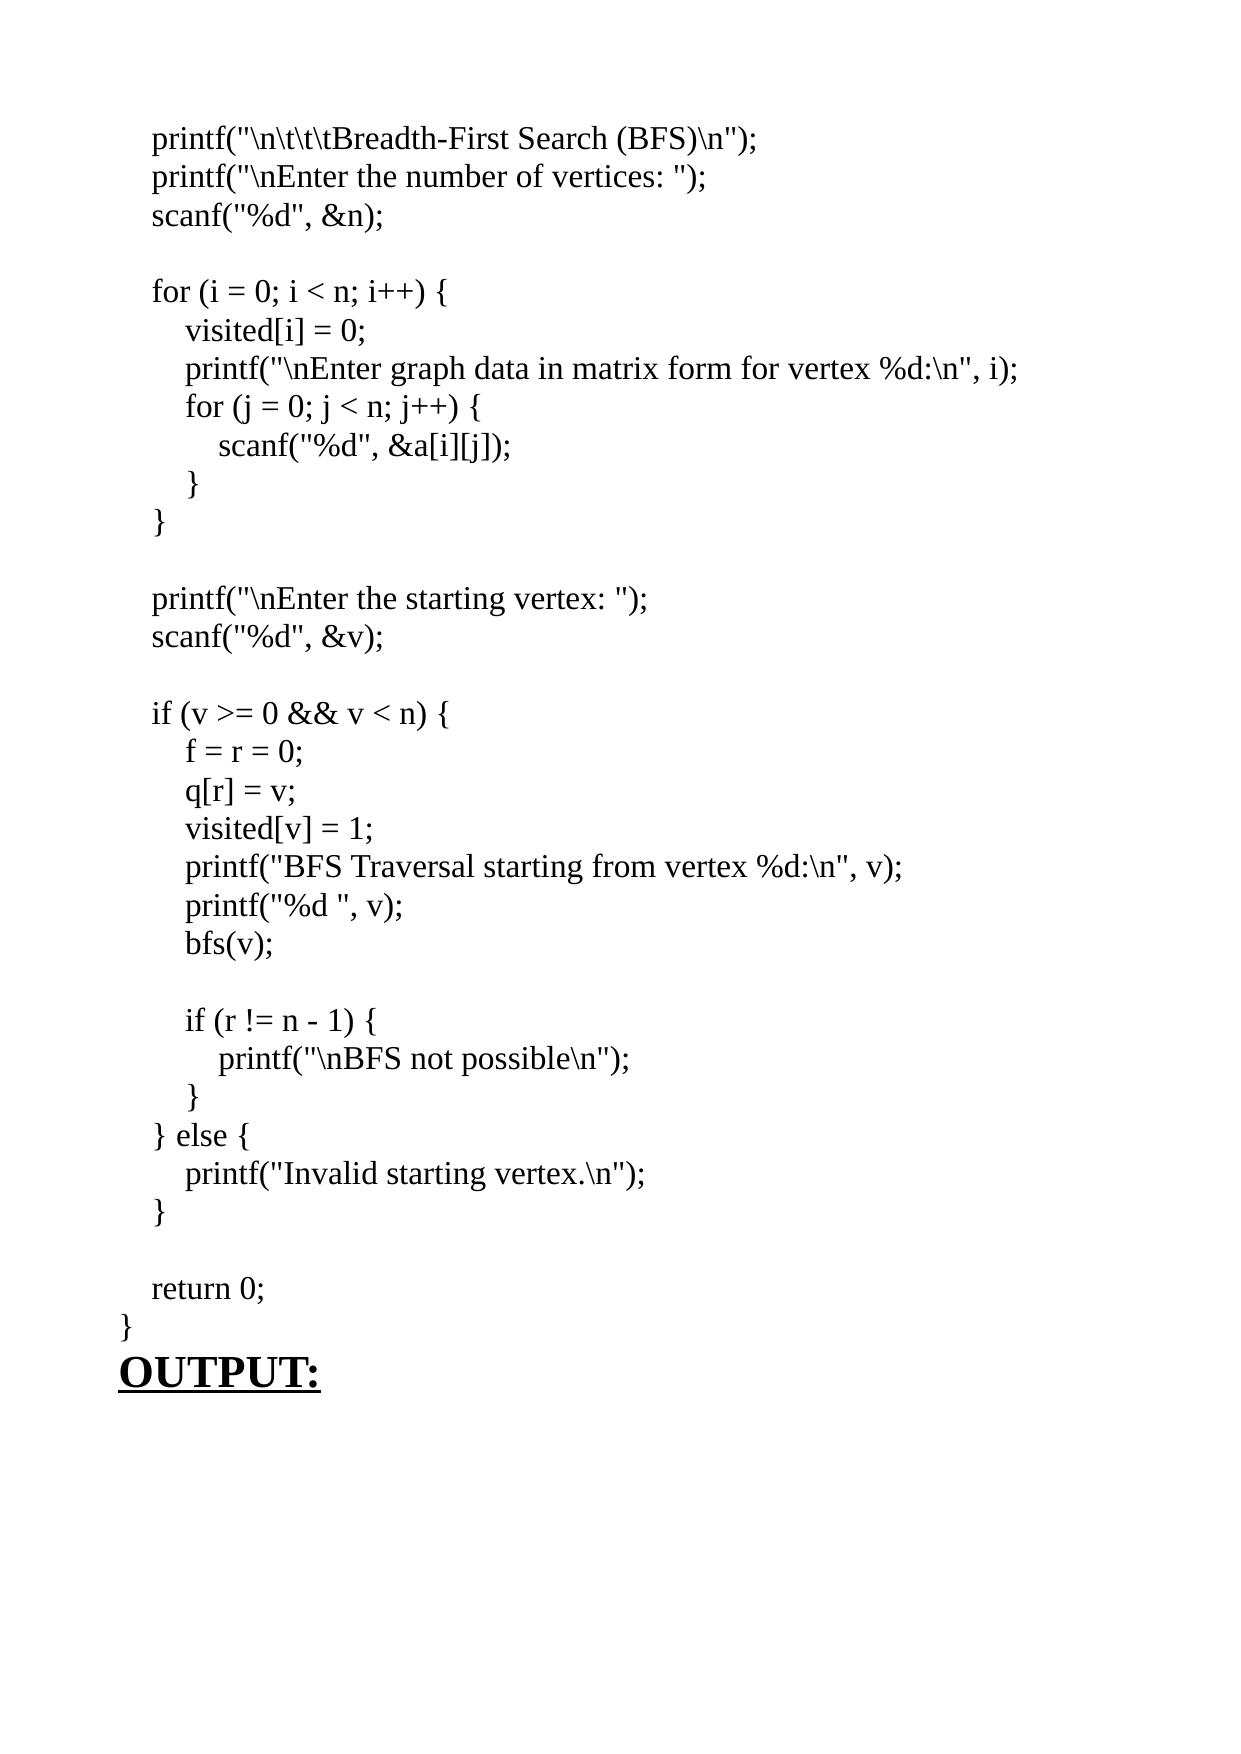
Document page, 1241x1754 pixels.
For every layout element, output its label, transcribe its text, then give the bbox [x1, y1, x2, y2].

text OUTPUT: [118, 1345, 1122, 1397]
text scanf("%d", &v); [118, 616, 1122, 655]
text for (i = 0; i < n; i++) { [118, 271, 1122, 310]
text printf("%d ", v); [118, 885, 1122, 923]
text if (r != n - 1) { [118, 1000, 1122, 1038]
text printf("\n\t\t\tBreadth-First Search (BFS)\n"); [118, 118, 1122, 156]
text } [118, 1076, 1122, 1115]
text scanf("%d", &a[i][j]); [118, 425, 1122, 463]
text } else { [118, 1115, 1122, 1153]
text } [118, 501, 1122, 540]
text if (v >= 0 && v < n) { [118, 693, 1122, 731]
text for (j = 0; j < n; j++) { [118, 386, 1122, 425]
text printf("\nEnter graph data in matrix form for vertex %d:\n", i); [118, 348, 1122, 386]
text printf("\nEnter the starting vertex: "); [118, 578, 1122, 616]
text printf("\nBFS not possible\n"); [118, 1038, 1122, 1076]
text f = r = 0; [118, 731, 1122, 770]
text scanf("%d", &n); [118, 195, 1122, 233]
text } [118, 1306, 1122, 1345]
text q[r] = v; [118, 770, 1122, 808]
text printf("Invalid starting vertex.\n"); [118, 1153, 1122, 1191]
text return 0; [118, 1268, 1122, 1306]
text printf("BFS Traversal starting from vertex %d:\n", v); [118, 846, 1122, 885]
text visited[i] = 0; [118, 310, 1122, 348]
text visited[v] = 1; [118, 808, 1122, 846]
text } [118, 463, 1122, 501]
text } [118, 1191, 1122, 1230]
text printf("\nEnter the number of vertices: "); [118, 156, 1122, 195]
text bfs(v); [118, 923, 1122, 961]
